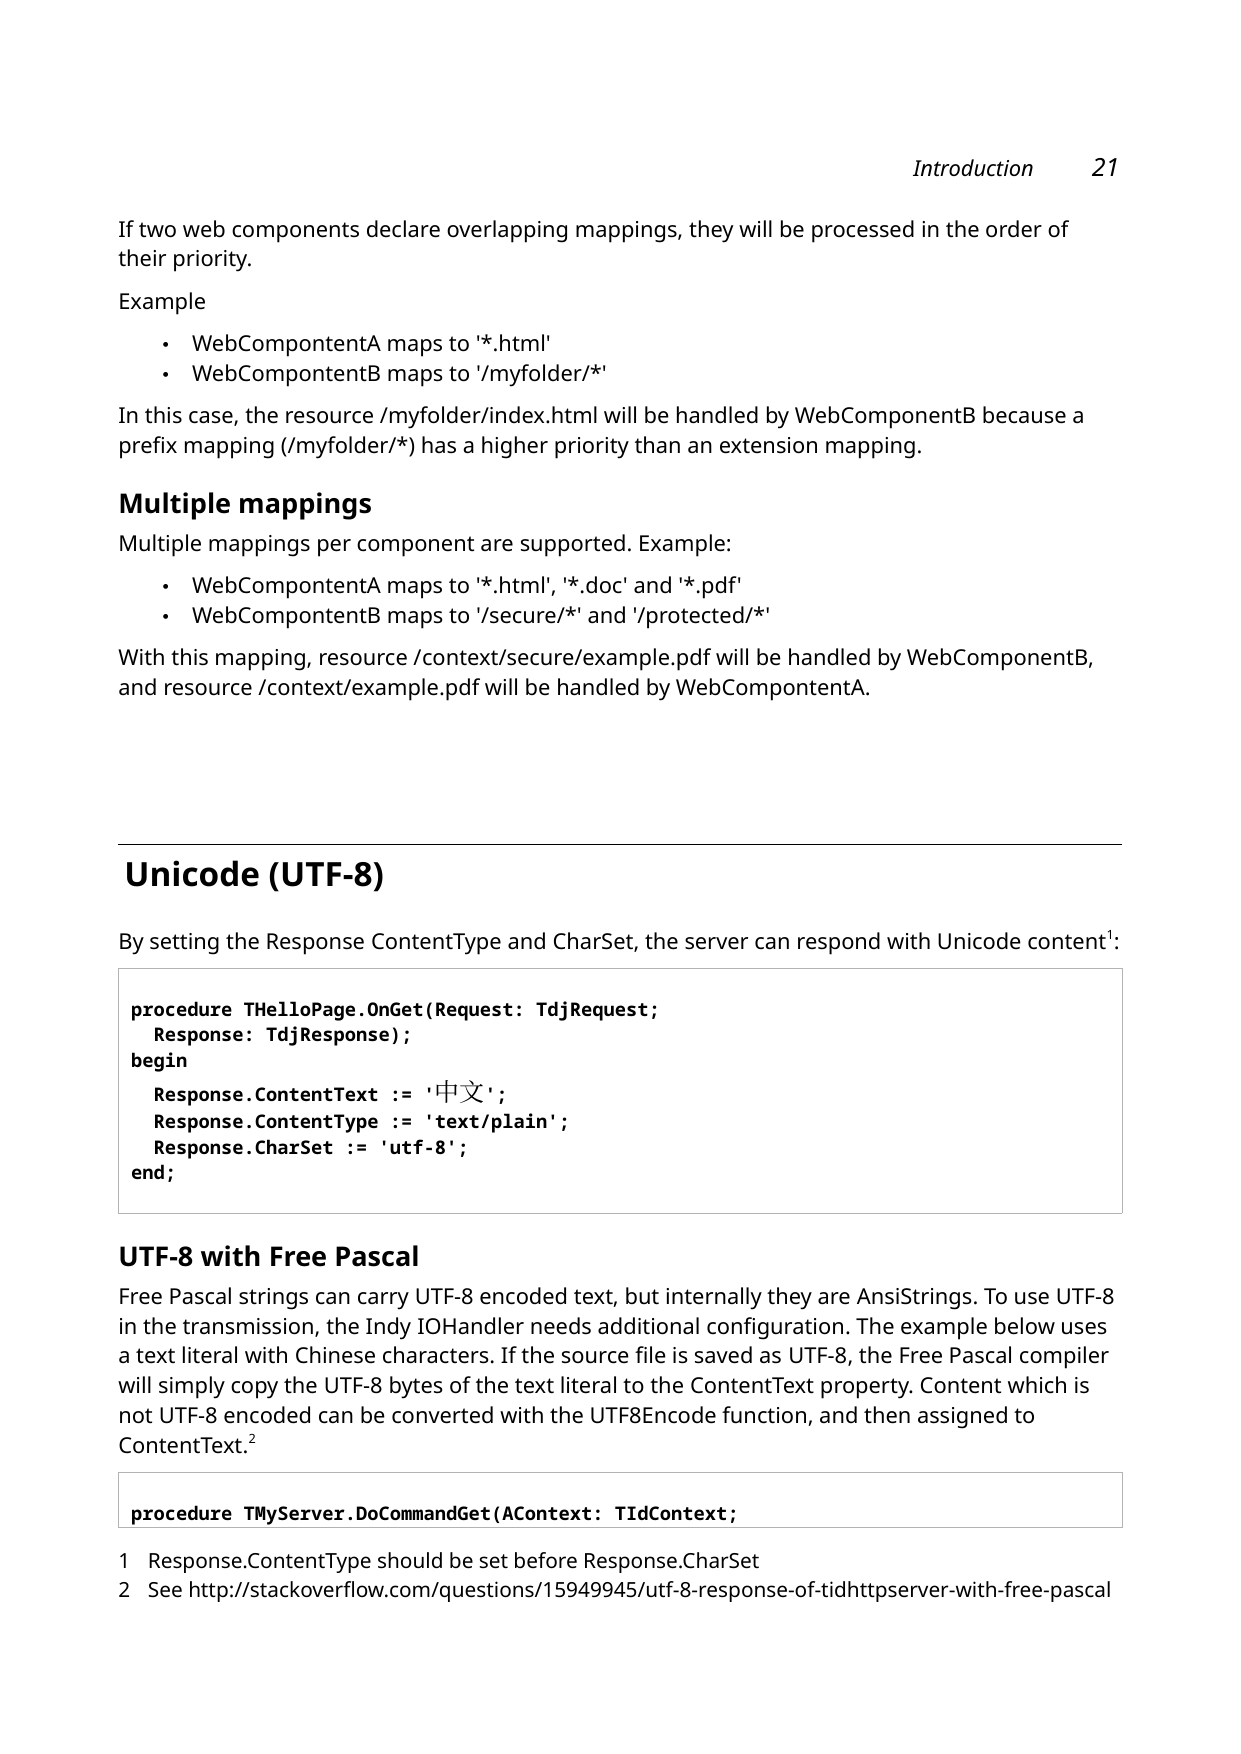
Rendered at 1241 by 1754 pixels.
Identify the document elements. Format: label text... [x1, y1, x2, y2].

text procedure TMyServer.DoCommandGet(AContext: TIdContext; [119, 1498, 1122, 1527]
list WebCompontentB maps to '/myfolder/*' [162, 358, 1122, 387]
list WebCompontentA maps to '*.html' [162, 328, 1122, 358]
text Response.ContentType should be set before Response.CharSet [118, 1546, 1122, 1575]
text See http://stackoverflow.com/questions/15949945/utf-8-response-of-tidhttpserver-with-free-pascal [118, 1576, 1122, 1604]
text In this case, the resource /myfolder/index.html will be handled by WebComponentB because a prefix mapping (/myfolder/*) has a higher priority than an extension mapping. [118, 400, 1122, 459]
text end; [119, 1157, 1122, 1185]
text Example [118, 286, 1122, 315]
subtitle UTF-8 with Free Pascal [118, 1238, 1122, 1274]
subtitle Multiple mappings [118, 484, 1122, 521]
text Response.CharSet := 'utf-8'; [119, 1132, 1122, 1157]
text Response.ContentType := 'text/plain'; [119, 1106, 1122, 1132]
text Free Pascal strings can carry UTF-8 encoded text, but internally they are AnsiStrings. To use UTF-8 in the transmission, the Indy IOHandler needs additional configuration. The example below uses a text literal with Chinese characters. If the source file is saved as UTF-8, the Free Pascal compiler will simply copy the UTF-8 bytes of the text literal to the ContentText property. Content which is not UTF-8 encoded can be converted with the UTF8Encode function, and then assigned to ContentText. [118, 1281, 1122, 1459]
text begin [119, 1045, 1122, 1070]
list WebCompontentA maps to '*.html', '*.doc' and '*.pdf' [162, 570, 1122, 600]
text If two web components declare overlapping mappings, they will be processed in the order of their priority. [118, 213, 1122, 273]
text Multiple mappings per component are supported. Example: [118, 528, 1122, 557]
text procedure THelloPage.OnGet(Request: TdjRequest; [119, 994, 1122, 1019]
list WebCompontentB maps to '/secure/*' and '/protected/*' [162, 600, 1122, 629]
text Response.ContentText := '中文'; [119, 1070, 1122, 1106]
text By setting the Response ContentType and CharSet, the server can respond with Unicode content: [118, 926, 1122, 956]
text With this mapping, resource /context/secure/example.pdf will be handled by WebComponentB, and resource /context/example.pdf will be handled by WebCompontentA. [118, 642, 1122, 702]
subtitle Unicode (UTF-8) [118, 845, 1122, 902]
text Response: TdjResponse); [119, 1019, 1122, 1045]
